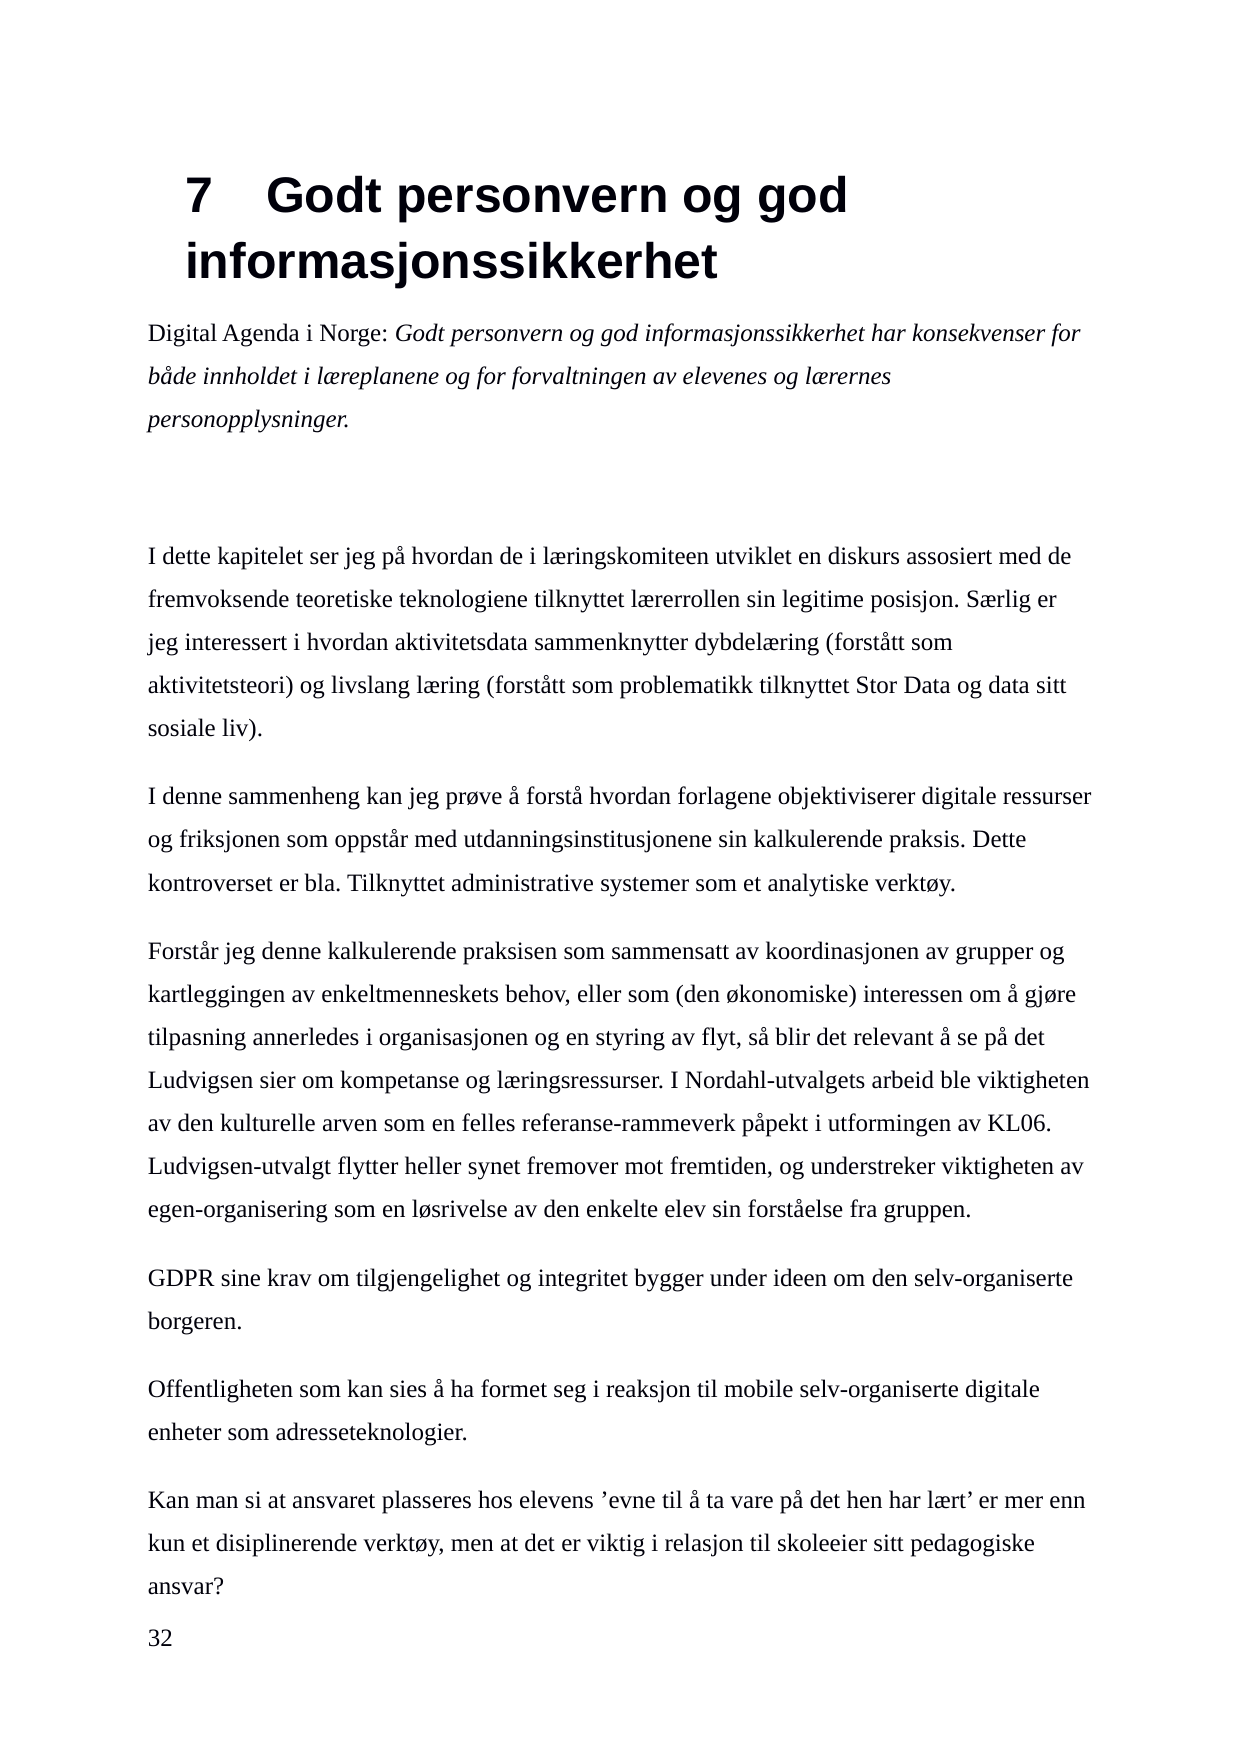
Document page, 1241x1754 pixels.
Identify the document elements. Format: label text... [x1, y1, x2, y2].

subtitle Godt personvern og god informasjonssikkerhet [185, 165, 1092, 289]
text Kan man si at ansvaret plasseres hos elevens ’evne til å ta vare på det hen har lært’ er mer enn kun et disiplinerende verktøy, men at det er viktig i relasjon til skoleeier sitt pedagogiske ansvar? [148, 1485, 1092, 1600]
text I dette kapitelet ser jeg på hvordan de i læringskomiteen utviklet en diskurs assosiert med de fremvoksende teoretiske teknologiene tilknyttet lærerrollen sin legitime posisjon. Særlig er jeg interessert i hvordan aktivitetsdata sammenknytter dybdelæring (forstått som aktivitetsteori) og livslang læring (forstått som problematikk tilknyttet Stor Data og data sitt sosiale liv). [148, 541, 1092, 742]
text Forstår jeg denne kalkulerende praksisen som sammensatt av koordinasjonen av grupper og kartleggingen av enkeltmenneskets behov, eller som (den økonomiske) interessen om å gjøre tilpasning annerledes i organisasjonen og en styring av flyt, så blir det relevant å se på det Ludvigsen sier om kompetanse og læringsressurser. I Nordahl-utvalgets arbeid ble viktigheten av den kulturelle arven som en felles referanse-rammeverk påpekt i utformingen av KL06. Ludvigsen-utvalgt flytter heller synet fremover mot fremtiden, og understreker viktigheten av egen-organisering som en løsrivelse av den enkelte elev sin forståelse fra gruppen. [148, 936, 1092, 1223]
text GDPR sine krav om tilgjengelighet og integritet bygger under ideen om den selv-organiserte borgeren. [148, 1263, 1092, 1334]
text Offentligheten som kan sies å ha formet seg i reaksjon til mobile selv-organiserte digitale enheter som adresseteknologier. [148, 1374, 1092, 1446]
text I denne sammenheng kan jeg prøve å forstå hvordan forlagene objektiviserer digitale ressurser og friksjonen som oppstår med utdanningsinstitusjonene sin kalkulerende praksis. Dette kontroverset er bla. Tilknyttet administrative systemer som et analytiske verktøy. [148, 781, 1092, 896]
text Digital Agenda i Norge: Godt personvern og god informasjonssikkerhet har konsekvenser for både innholdet i læreplanene og for forvaltningen av elevenes og lærernes personopplysninger. [148, 318, 1092, 433]
